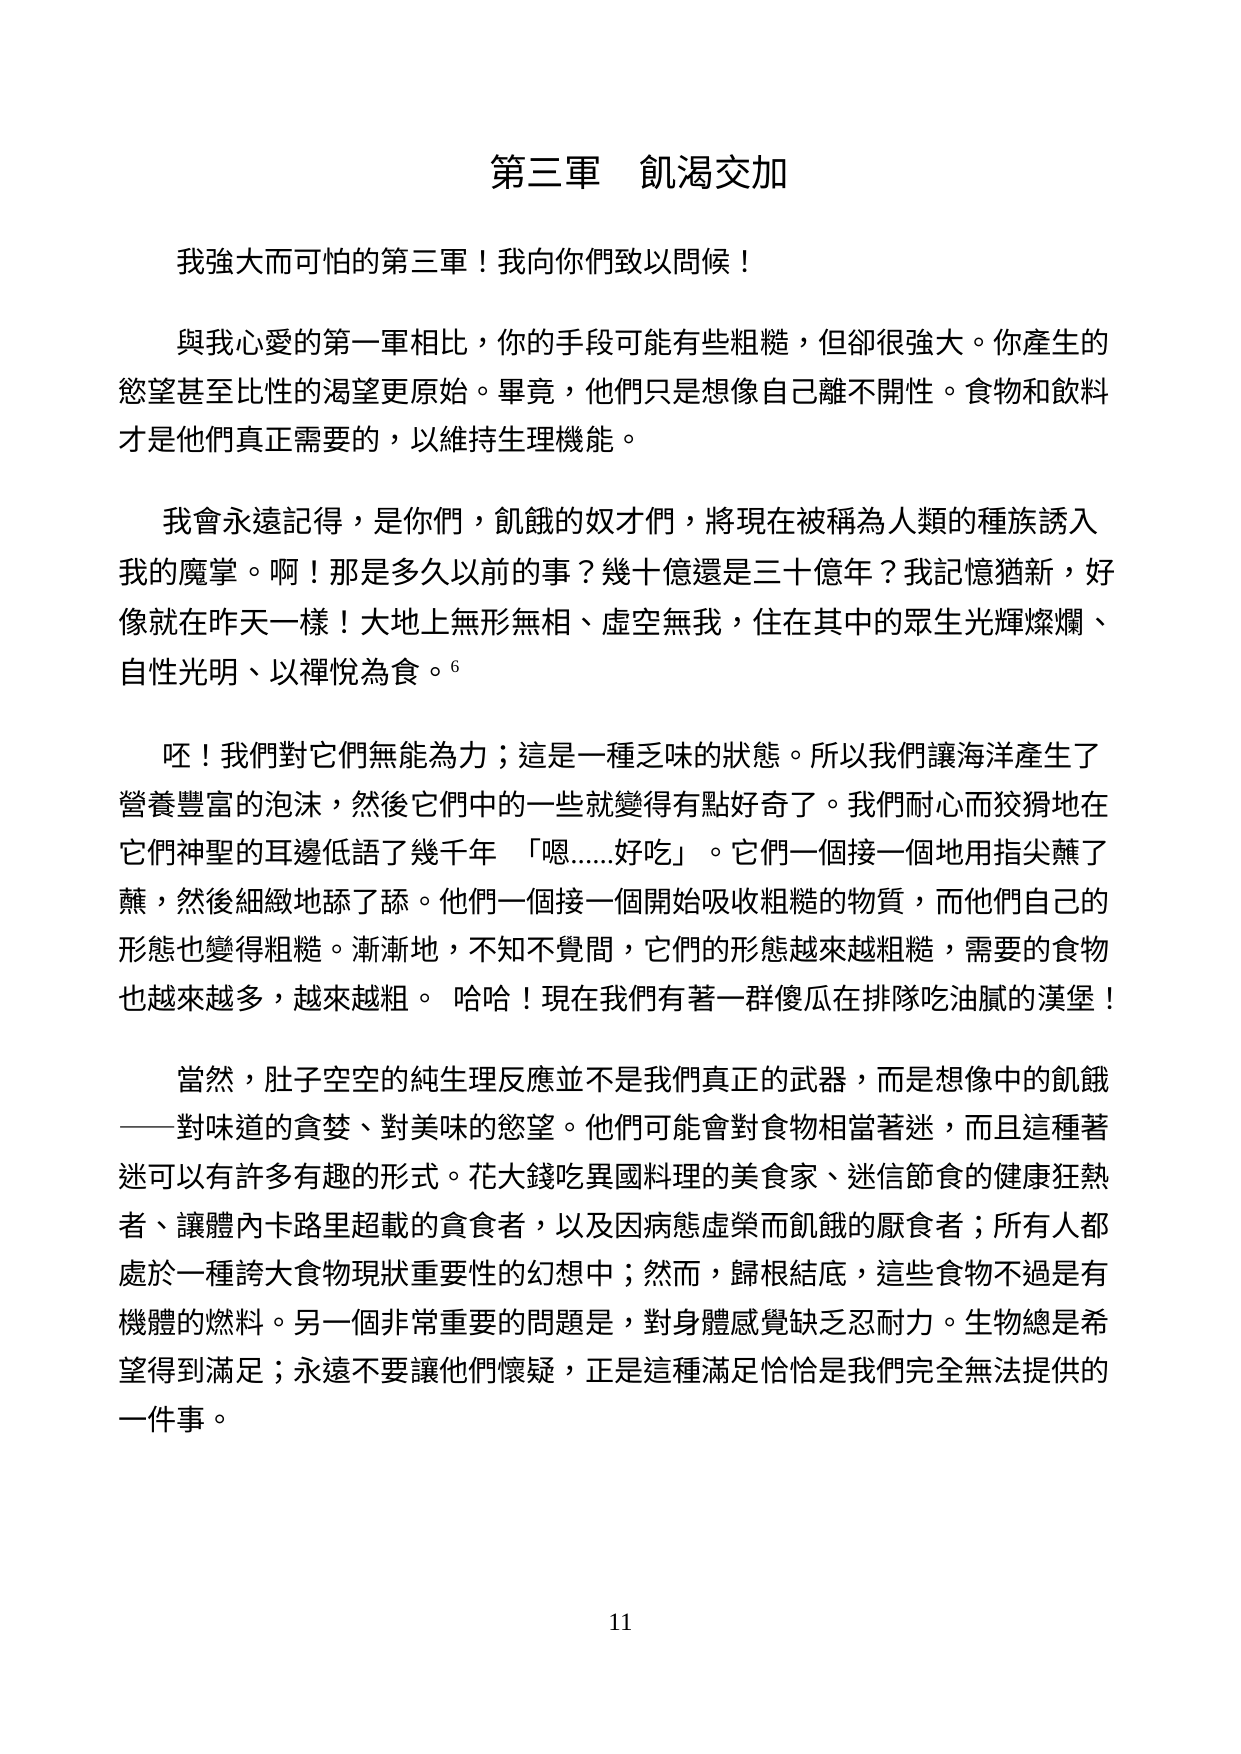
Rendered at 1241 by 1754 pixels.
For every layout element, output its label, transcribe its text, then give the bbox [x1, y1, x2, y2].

text 呸！我們對它們無能為力；這是一種乏味的狀態。所以我們讓海洋產生了營養豐富的泡沫，然後它們中的一些就變得有點好奇了。我們耐心而狡猾地在它們神聖的耳邊低語了幾千年 「嗯......好吃」。它們一個接一個地用指尖蘸了蘸，然後細緻地舔了舔。他們一個接一個開始吸收粗糙的物質，而他們自己的形態也變得粗糙。漸漸地，不知不覺間，它們的形態越來越粗糙，需要的食物也越來越多，越來越粗。 哈哈！現在我們有著一群傻瓜在排隊吃油膩的漢堡！ [118, 732, 1122, 1018]
subtitle 第三軍 飢渴交加 [156, 143, 1122, 197]
text 當然，肚子空空的純生理反應並不是我們真正的武器，而是想像中的飢餓——對味道的貪婪、對美味的慾望。他們可能會對食物相當著迷，而且這種著迷可以有許多有趣的形式。花大錢吃異國料理的美食家、迷信節食的健康狂熱者、讓體內卡路里超載的貪食者，以及因病態虛榮而飢餓的厭食者；所有人都處於一種誇大食物現狀重要性的幻想中；然而，歸根結底，這些食物不過是有機體的燃料。另一個非常重要的問題是，對身體感覺缺乏忍耐力。生物總是希望得到滿足；永遠不要讓他們懷疑，正是這種滿足恰恰是我們完全無法提供的一件事。 [118, 1056, 1122, 1438]
text 我強大而可怕的第三軍！我向你們致以問候！ [118, 239, 1122, 281]
text 我會永遠記得，是你們，飢餓的奴才們，將現在被稱為人類的種族誘入我的魔掌。啊！那是多久以前的事？幾十億還是三十億年？我記憶猶新，好像就在昨天一樣！大地上無形無相、虛空無我，住在其中的眾生光輝燦爛、自性光明、以禪悅為食。 [118, 498, 1122, 692]
text 與我心愛的第一軍相比，你的手段可能有些粗糙，但卻很強大。你產生的慾望甚至比性的渴望更原始。畢竟，他們只是想像自己離不開性。食物和飲料才是他們真正需要的，以維持生理機能。 [118, 320, 1122, 459]
